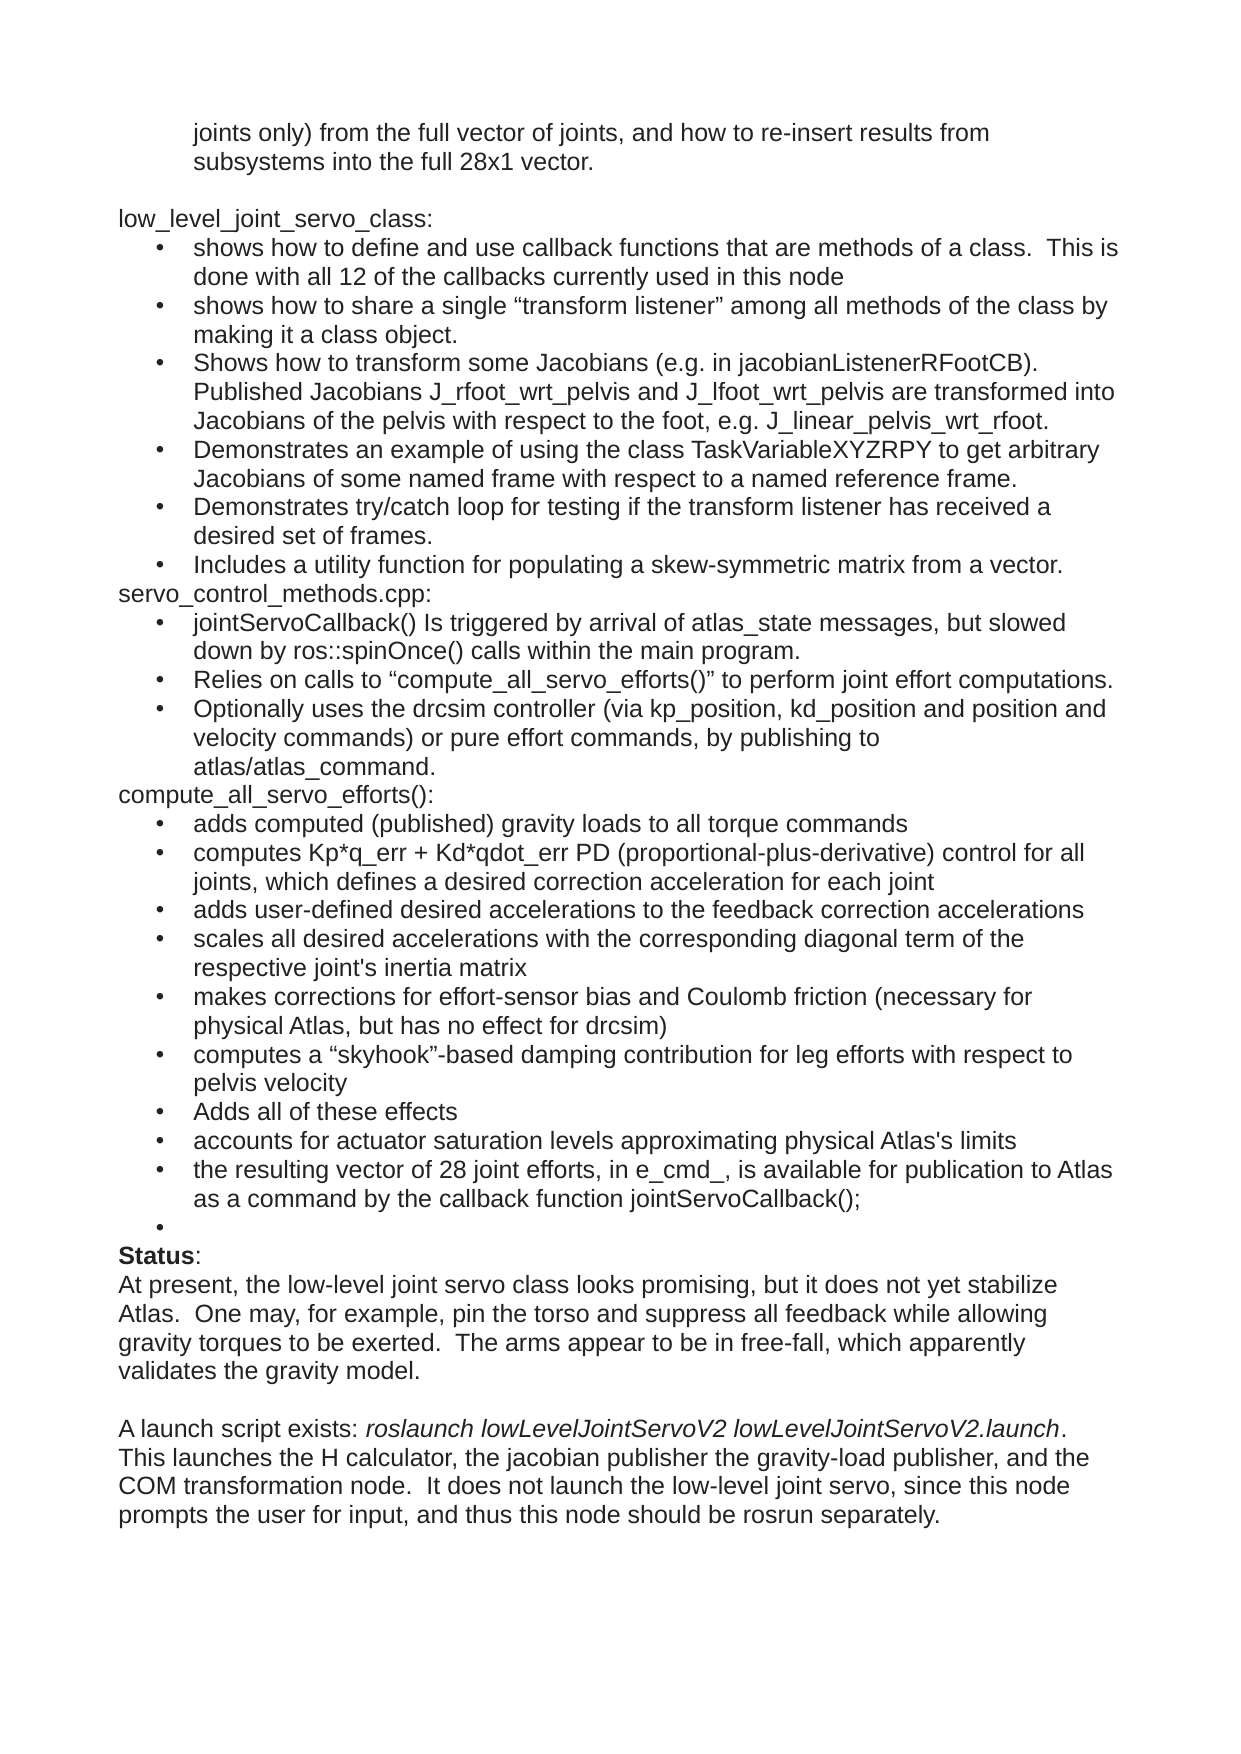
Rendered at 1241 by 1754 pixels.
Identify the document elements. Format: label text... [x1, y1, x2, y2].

list adds user-defined desired accelerations to the feedback correction accelerations [156, 896, 1122, 924]
list Shows how to transform some Jacobians (e.g. in jacobianListenerRFootCB). Published Jacobians J_rfoot_wrt_pelvis and J_lfoot_wrt_pelvis are transformed into Jacobians of the pelvis with respect to the foot, e.g. J_linear_pelvis_wrt_rfoot. [156, 348, 1122, 435]
list joints only) from the full vector of joints, and how to re-insert results from subsystems into the full 28x1 vector. [156, 118, 1122, 176]
text Status: [118, 1241, 1122, 1270]
text compute_all_servo_efforts(): [118, 780, 1122, 809]
list Demonstrates an example of using the class TaskVariableXYZRPY to get arbitrary Jacobians of some named frame with respect to a named reference frame. [156, 435, 1122, 492]
list Relies on calls to “compute_all_servo_efforts()” to perform joint effort computations. [156, 665, 1122, 694]
list Adds all of these effects [156, 1097, 1122, 1126]
list the resulting vector of 28 joint efforts, in e_cmd_, is available for publication to Atlas as a command by the callback function jointServoCallback(); [156, 1155, 1122, 1212]
list shows how to define and use callback functions that are methods of a class. This is done with all 12 of the callbacks currently used in this node [156, 233, 1122, 291]
list scales all desired accelerations with the corresponding diagonal term of the respective joint's inertia matrix [156, 924, 1122, 982]
list adds computed (published) gravity loads to all torque commands [156, 809, 1122, 838]
list computes Kp*q_err + Kd*qdot_err PD (proportional-plus-derivative) control for all joints, which defines a desired correction acceleration for each joint [156, 838, 1122, 896]
list shows how to share a single “transform listener” among all methods of the class by making it a class object. [156, 291, 1122, 348]
text low_level_joint_servo_class: [118, 204, 1122, 233]
text servo_control_methods.cpp: [118, 579, 1122, 607]
list Optionally uses the drcsim controller (via kp_position, kd_position and position and velocity commands) or pure effort commands, by publishing to atlas/atlas_command. [156, 694, 1122, 780]
list computes a “skyhook”-based damping contribution for leg efforts with respect to pelvis velocity [156, 1039, 1122, 1097]
text A launch script exists: roslaunch lowLevelJointServoV2 lowLevelJointServoV2.launch. This launches the H calculator, the jacobian publisher the gravity-load publisher, and the COM transformation node. It does not launch the low-level joint servo, since this node prompts the user for input, and thus this node should be rosrun separately. [118, 1414, 1122, 1529]
text At present, the low-level joint servo class looks promising, but it does not yet stabilize Atlas. One may, for example, pin the torso and suppress all feedback while allowing gravity torques to be exerted. The arms appear to be in free-fall, which apparently validates the gravity model. [118, 1270, 1122, 1385]
list makes corrections for effort-sensor bias and Coulomb friction (necessary for physical Atlas, but has no effect for drcsim) [156, 982, 1122, 1039]
list jointServoCallback() Is triggered by arrival of atlas_state messages, but slowed down by ros::spinOnce() calls within the main program. [156, 607, 1122, 665]
list accounts for actuator saturation levels approximating physical Atlas's limits [156, 1126, 1122, 1155]
list Includes a utility function for populating a skew-symmetric matrix from a vector. [156, 550, 1122, 579]
list Demonstrates try/catch loop for testing if the transform listener has received a desired set of frames. [156, 492, 1122, 550]
